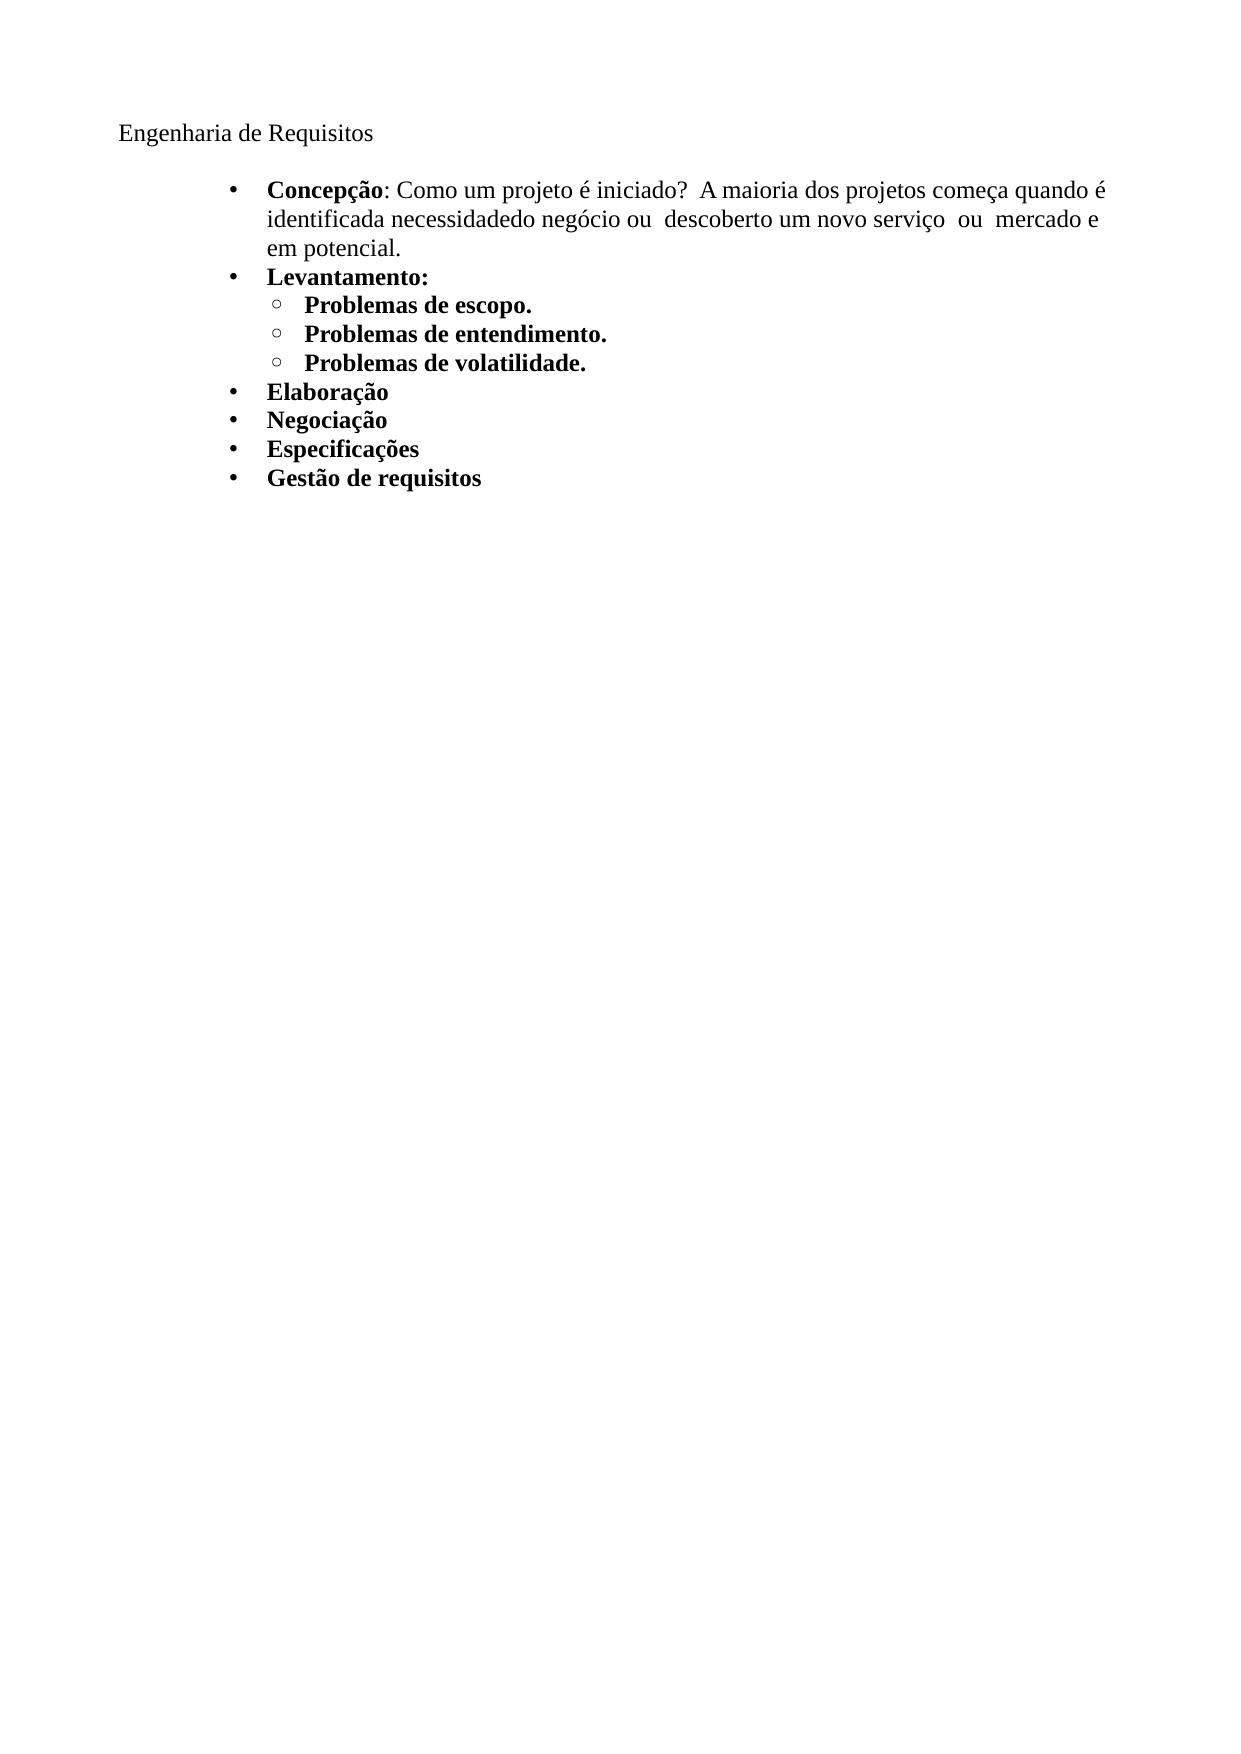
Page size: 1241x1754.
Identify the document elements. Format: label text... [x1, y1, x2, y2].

list Problemas de entendimento. [267, 319, 1122, 348]
text Engenharia de Requisitos [118, 118, 1122, 147]
list Gestão de requisitos [229, 463, 1122, 492]
list Problemas de volatilidade. [267, 348, 1122, 377]
list Negociação [229, 406, 1122, 434]
list Elaboração [229, 377, 1122, 406]
list Especificações [229, 434, 1122, 463]
list Problemas de escopo. [267, 291, 1122, 319]
list Levantamento: [229, 262, 1122, 291]
list Concepção: Como um projeto é iniciado? A maioria dos projetos começa quando é identificada necessidadedo negócio ou descoberto um novo serviço ou mercado e em potencial. [229, 176, 1122, 262]
